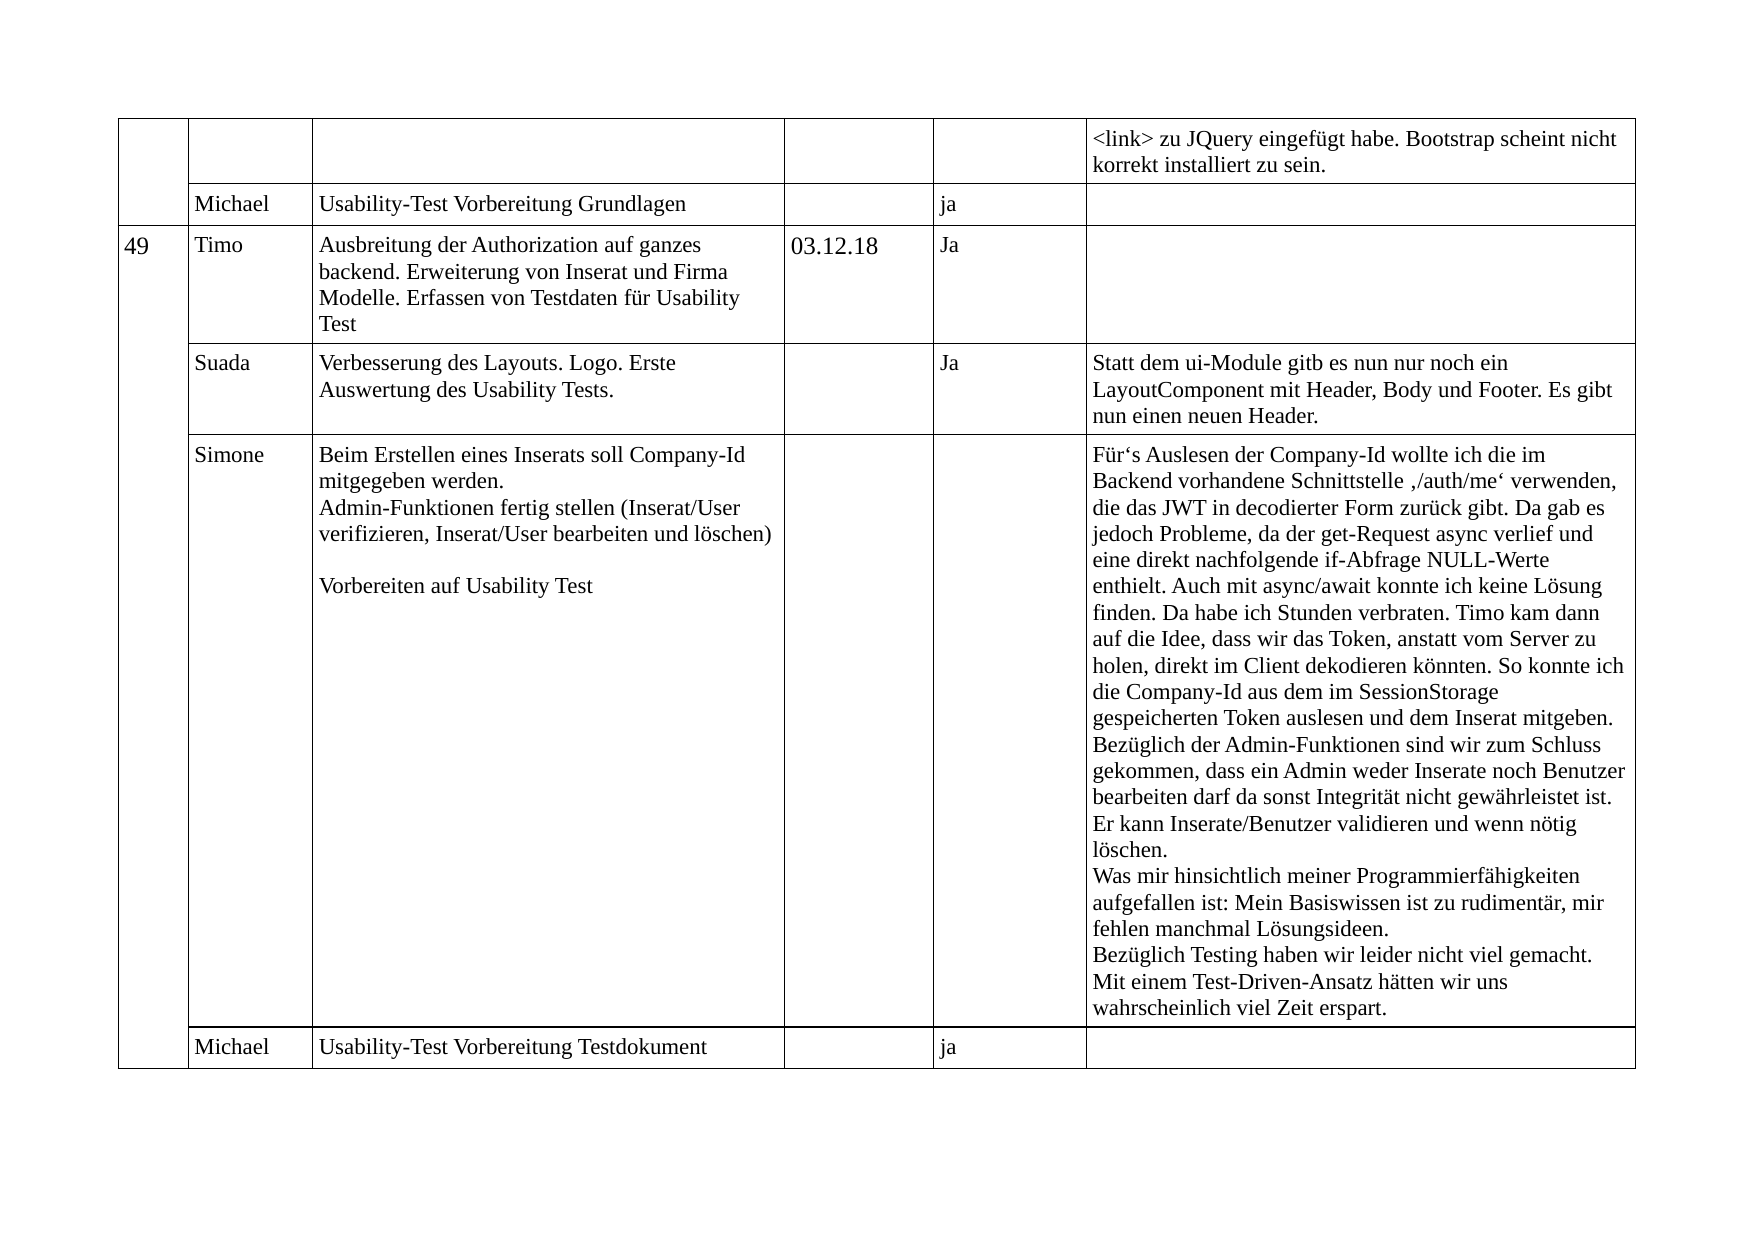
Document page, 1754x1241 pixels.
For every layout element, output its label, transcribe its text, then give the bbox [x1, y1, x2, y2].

table_cell [313, 119, 784, 183]
table_cell [189, 119, 312, 183]
table_cell Ausbreitung der Authorization auf ganzes backend. Erweiterung von Inserat und Firma Modelle. Erfassen von Testdaten für Usability Test [313, 226, 784, 342]
table_cell [1087, 226, 1635, 342]
table_cell [1087, 1028, 1635, 1068]
table_cell ja [934, 1028, 1086, 1068]
table_cell Michael [189, 1028, 312, 1068]
table_cell Michael [189, 184, 312, 224]
table_cell Usability-Test Vorbereitung Grundlagen [313, 184, 784, 224]
table_cell Statt dem ui-Module gitb es nun nur noch ein LayoutComponent mit Header, Body und Footer. Es gibt nun einen neuen Header. [1087, 344, 1635, 434]
table_cell ja [934, 184, 1086, 224]
table_cell Timo [189, 226, 312, 342]
table_cell Für‘s Auslesen der Company-Id wollte ich die im Backend vorhandene Schnittstelle ‚/auth/me‘ verwenden, die das JWT in decodierter Form zurück gibt. Da gab es jedoch Probleme, da der get-Request async verlief und eine direkt nachfolgende if-Abfrage NULL-Werte enthielt. Auch mit async/await konnte ich keine Lösung finden. Da habe ich Stunden verbraten. Timo kam dann auf die Idee, dass wir das Token, anstatt vom Server zu holen, direkt im Client dekodieren könnten. So konnte ich die Company-Id aus dem im SessionStorage gespeicherten Token auslesen und dem Inserat mitgeben. Bezüglich der Admin-Funktionen sind wir zum Schluss gekommen, dass ein Admin weder Inserate noch Benutzer bearbeiten darf da sonst Integrität nicht gewährleistet ist. Er kann Inserate/Benutzer validieren und wenn nötig löschen. Was mir hinsichtlich meiner Programmierfähigkeiten aufgefallen ist: Mein Basiswissen ist zu rudimentär, mir fehlen manchmal Lösungsideen. Bezüglich Testing haben wir leider nicht viel gemacht. Mit einem Test-Driven-Ansatz hätten wir uns wahrscheinlich viel Zeit erspart. [1087, 435, 1635, 1026]
table_cell [934, 119, 1086, 183]
table_cell Simone [189, 435, 312, 1026]
table_cell [785, 1028, 933, 1068]
table_cell <link> zu JQuery eingefügt habe. Bootstrap scheint nicht korrekt installiert zu sein. [1087, 119, 1635, 183]
table_cell Beim Erstellen eines Inserats soll Company-Id mitgegeben werden. Admin-Funktionen fertig stellen (Inserat/User verifizieren, Inserat/User bearbeiten und löschen) Vorbereiten auf Usability Test [313, 435, 784, 1026]
table_cell [785, 184, 933, 224]
table_cell 03.12.18 [785, 226, 933, 342]
table_cell [119, 119, 188, 224]
table_cell [1087, 184, 1635, 224]
table_cell [785, 435, 933, 1026]
table_cell 49 [119, 226, 188, 1068]
table_cell Ja [934, 226, 1086, 342]
table_cell [785, 344, 933, 434]
table_cell [934, 435, 1086, 1026]
table_cell Usability-Test Vorbereitung Testdokument [313, 1028, 784, 1068]
table_cell Verbesserung des Layouts. Logo. Erste Auswertung des Usability Tests. [313, 344, 784, 434]
table_cell [785, 119, 933, 183]
table_cell Ja [934, 344, 1086, 434]
table_cell Suada [189, 344, 312, 434]
